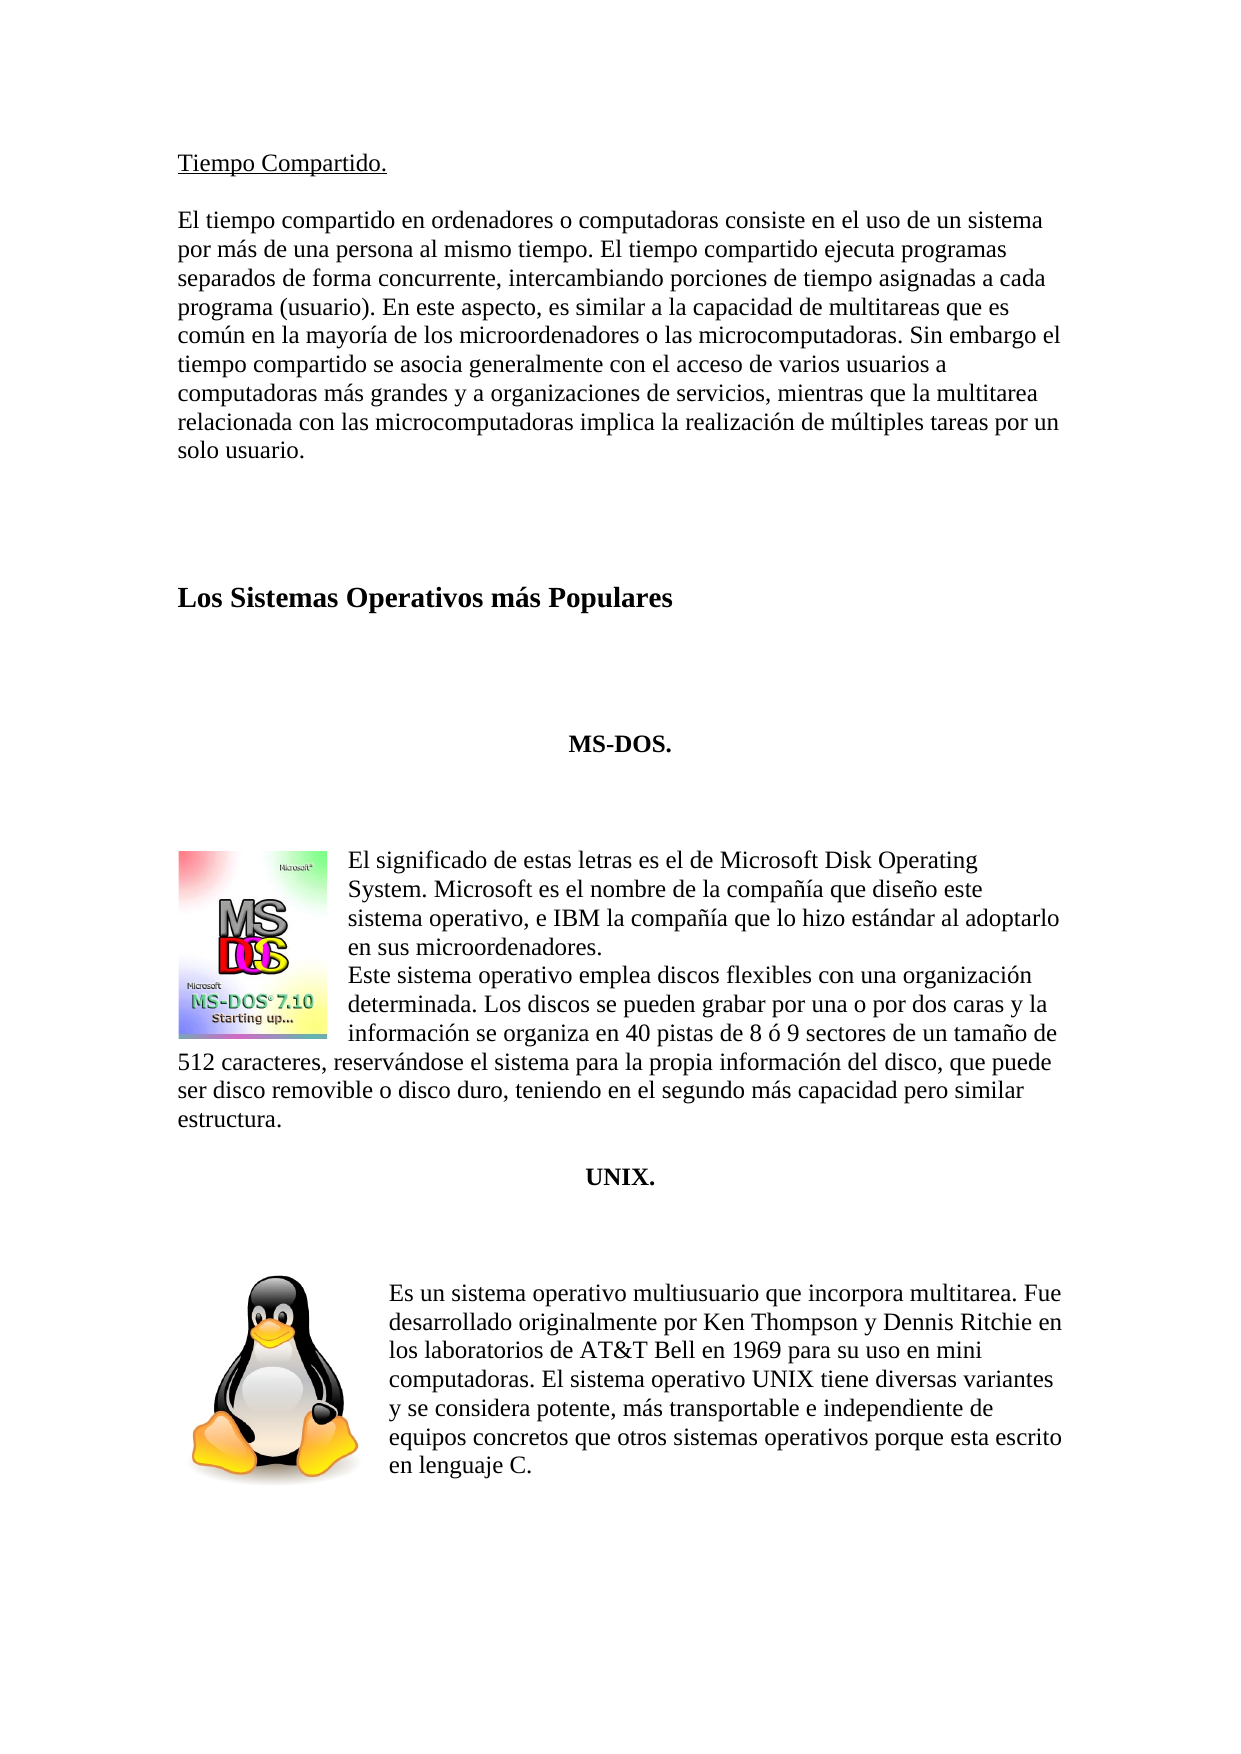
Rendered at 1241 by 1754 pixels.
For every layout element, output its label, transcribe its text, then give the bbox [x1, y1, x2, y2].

picture [178, 1267, 369, 1495]
text El significado de estas letras es el de Microsoft Disk Operating System. Microsoft es el nombre de la compañía que diseño este sistema operativo, e IBM la compañía que lo hizo estándar al adoptarlo en sus microordenadores. Este sistema operativo emplea discos flexibles con una organización determinada. Los discos se pueden grabar por una o por dos caras y la información se organiza en 40 pistas de 8 ó 9 sectores de un tamaño de 512 caracteres, reservándose el sistema para la propia información del disco, que puede ser disco removible o disco duro, teniendo en el segundo más capacidad pero similar estructura. [177, 845, 1063, 1133]
text UNIX. [177, 1162, 1063, 1191]
picture [178, 851, 328, 1039]
text Tiempo Compartido. [177, 148, 1063, 176]
text Es un sistema operativo multiusuario que incorpora multitarea. Fue desarrollado originalmente por Ken Thompson y Dennis Ritchie en los laboratorios de AT&T Bell en 1969 para su uso en mini computadoras. El sistema operativo UNIX tiene diversas variantes y se considera potente, más transportable e independiente de equipos concretos que otros sistemas operativos porque esta escrito en lenguaje C. [370, 1278, 1063, 1479]
text El tiempo compartido en ordenadores o computadoras consiste en el uso de un sistema por más de una persona al mismo tiempo. El tiempo compartido ejecuta programas separados de forma concurrente, intercambiando porciones de tiempo asignadas a cada programa (usuario). En este aspecto, es similar a la capacidad de multitareas que es común en la mayoría de los microordenadores o las microcomputadoras. Sin embargo el tiempo compartido se asocia generalmente con el acceso de varios usuarios a computadoras más grandes y a organizaciones de servicios, mientras que la multitarea relacionada con las microcomputadoras implica la realización de múltiples tareas por un solo usuario. [177, 206, 1063, 464]
text MS-DOS. [177, 729, 1063, 758]
text Los Sistemas Operativos más Populares [177, 580, 1063, 614]
